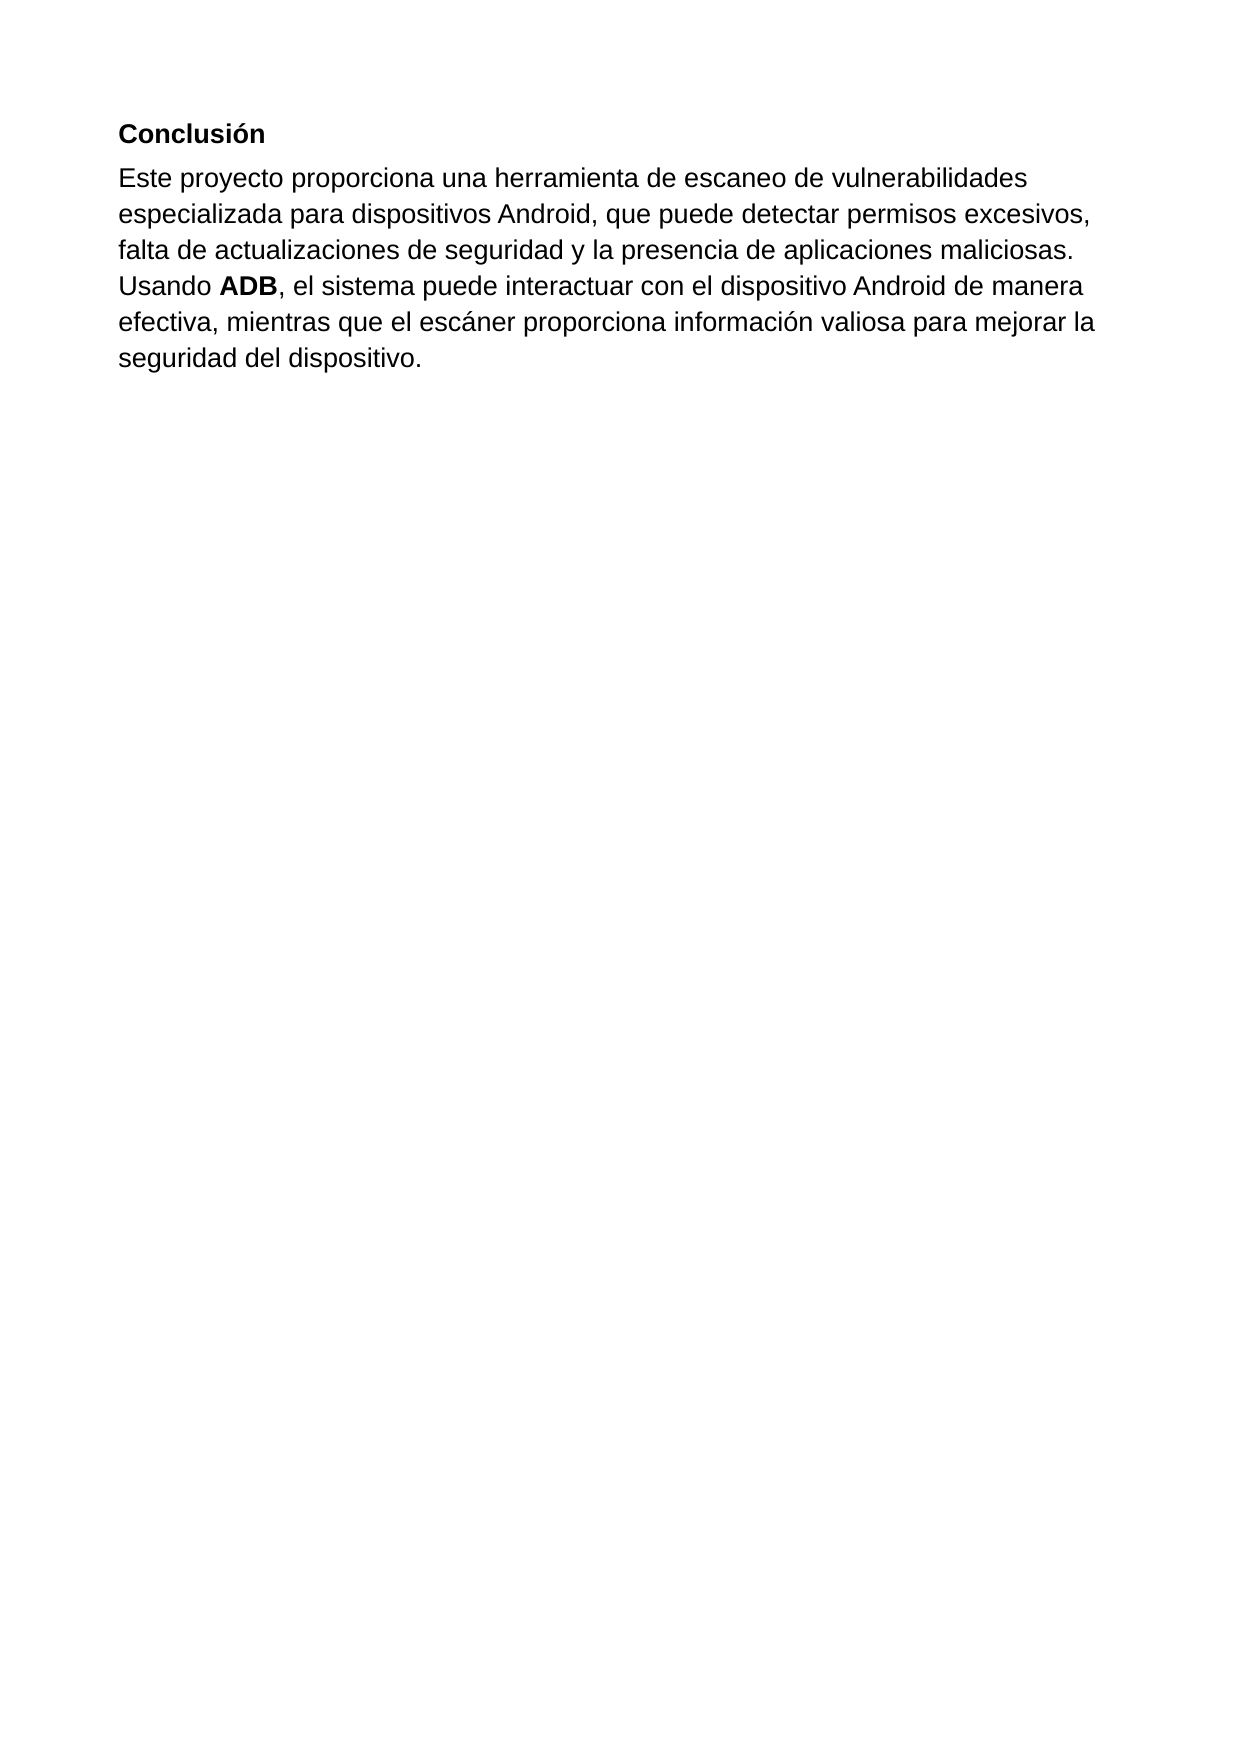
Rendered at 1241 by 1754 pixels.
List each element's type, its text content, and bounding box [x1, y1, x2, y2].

subtitle Conclusión [118, 118, 1122, 149]
text Este proyecto proporciona una herramienta de escaneo de vulnerabilidades especializada para dispositivos Android, que puede detectar permisos excesivos, falta de actualizaciones de seguridad y la presencia de aplicaciones maliciosas. Usando ADB, el sistema puede interactuar con el dispositivo Android de manera efectiva, mientras que el escáner proporciona información valiosa para mejorar la seguridad del dispositivo. [118, 162, 1122, 373]
